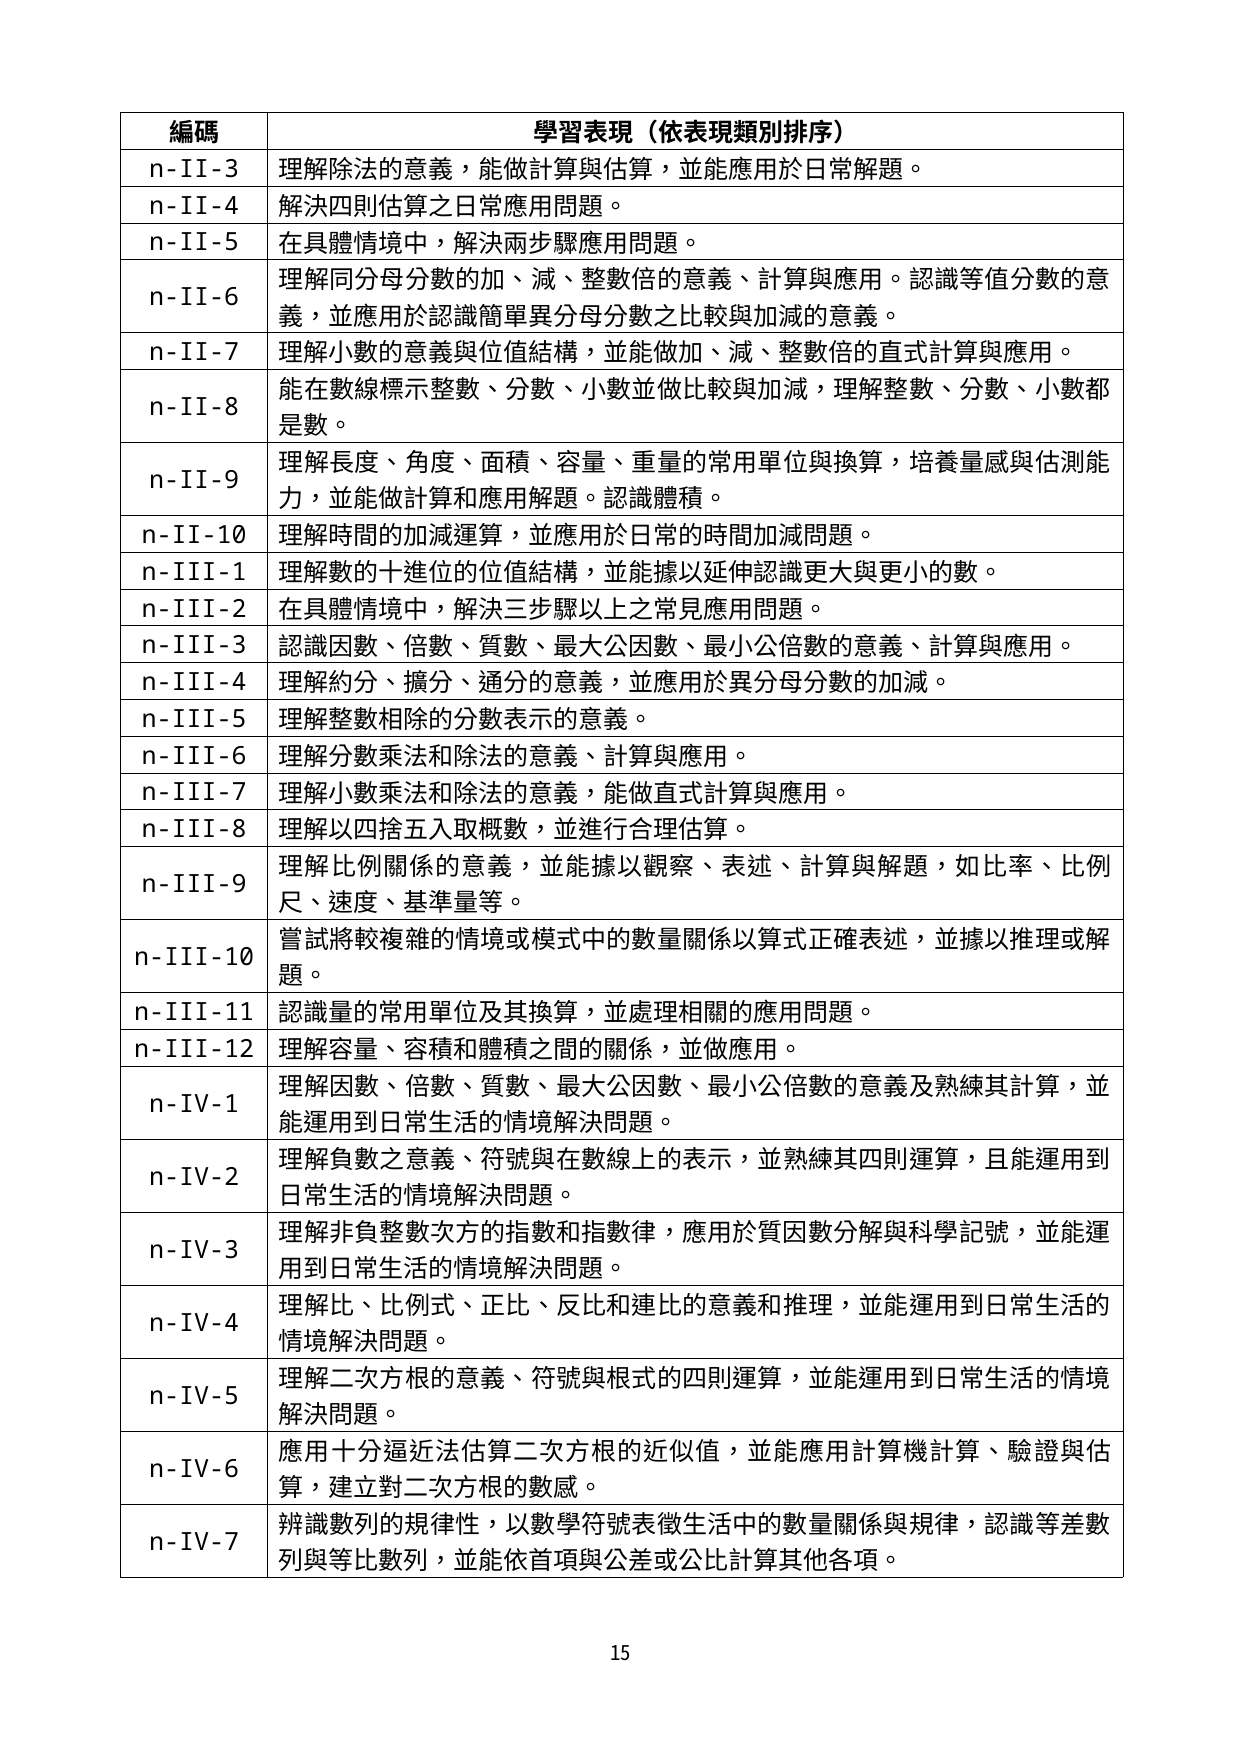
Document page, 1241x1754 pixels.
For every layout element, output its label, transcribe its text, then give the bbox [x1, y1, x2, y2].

table_cell 理解比、比例式、正比、反比和連比的意義和推理，並能運用到日常生活的情境解決問題。 [268, 1286, 1123, 1358]
table_cell n-II-10 [121, 516, 267, 552]
table_cell 理解以四捨五入取概數，並進行合理估算。 [268, 810, 1123, 846]
table_cell 理解比例關係的意義，並能據以觀察、表述、計算與解題，如比率、比例尺、速度、基準量等。 [268, 847, 1123, 919]
table_cell n-III-4 [121, 663, 267, 699]
table_cell 理解整數相除的分數表示的意義。 [268, 700, 1123, 736]
table_cell n-IV-5 [121, 1359, 267, 1431]
table_cell n-III-2 [121, 590, 267, 625]
table_cell n-II-4 [121, 187, 267, 222]
table_cell n-III-8 [121, 810, 267, 846]
table_cell 在具體情境中，解決三步驟以上之常見應用問題。 [268, 590, 1123, 625]
table_cell n-II-7 [121, 333, 267, 369]
table_cell 理解容量、容積和體積之間的關係，並做應用。 [268, 1030, 1123, 1066]
table_cell 理解因數、倍數、質數、最大公因數、最小公倍數的意義及熟練其計算，並能運用到日常生活的情境解決問題。 [268, 1067, 1123, 1139]
table_cell n-III-5 [121, 700, 267, 736]
table_cell 理解二次方根的意義、符號與根式的四則運算，並能運用到日常生活的情境解決問題。 [268, 1359, 1123, 1431]
table_cell 理解除法的意義，能做計算與估算，並能應用於日常解題。 [268, 150, 1123, 186]
table_cell 理解負數之意義、符號與在數線上的表示，並熟練其四則運算，且能運用到日常生活的情境解決問題。 [268, 1140, 1123, 1212]
table_cell 理解約分、擴分、通分的意義，並應用於異分母分數的加減。 [268, 663, 1123, 699]
table_cell n-IV-4 [121, 1286, 267, 1358]
table_cell n-III-7 [121, 774, 267, 809]
table_cell n-III-11 [121, 993, 267, 1029]
table_cell 應用十分逼近法估算二次方根的近似值，並能應用計算機計算、驗證與估算，建立對二次方根的數感。 [268, 1432, 1123, 1504]
table_cell n-III-3 [121, 626, 267, 662]
table_cell n-II-8 [121, 370, 267, 442]
table_header 編碼 [121, 113, 267, 149]
table_cell n-III-1 [121, 553, 267, 589]
table_cell n-III-10 [121, 920, 267, 992]
table_cell n-II-3 [121, 150, 267, 186]
table_cell 理解時間的加減運算，並應用於日常的時間加減問題。 [268, 516, 1123, 552]
table_cell 辨識數列的規律性，以數學符號表徵生活中的數量關係與規律，認識等差數列與等比數列，並能依首項與公差或公比計算其他各項。 [268, 1505, 1123, 1577]
table_cell 認識因數、倍數、質數、最大公因數、最小公倍數的意義、計算與應用。 [268, 626, 1123, 662]
table_cell 理解小數的意義與位值結構，並能做加、減、整數倍的直式計算與應用。 [268, 333, 1123, 369]
table_cell 理解數的十進位的位值結構，並能據以延伸認識更大與更小的數。 [268, 553, 1123, 589]
table_cell n-III-9 [121, 847, 267, 919]
table_cell 認識量的常用單位及其換算，並處理相關的應用問題。 [268, 993, 1123, 1029]
table_cell 在具體情境中，解決兩步驟應用問題。 [268, 224, 1123, 259]
table_cell n-IV-2 [121, 1140, 267, 1212]
table_cell n-II-6 [121, 260, 267, 332]
table_cell n-IV-7 [121, 1505, 267, 1577]
table_cell 理解長度、角度、面積、容量、重量的常用單位與換算，培養量感與估測能力，並能做計算和應用解題。認識體積。 [268, 443, 1123, 515]
table_cell 解決四則估算之日常應用問題。 [268, 187, 1123, 222]
table_cell 理解小數乘法和除法的意義，能做直式計算與應用。 [268, 774, 1123, 809]
table_cell n-II-5 [121, 224, 267, 259]
table_cell 理解同分母分數的加、減、整數倍的意義、計算與應用。認識等值分數的意義，並應用於認識簡單異分母分數之比較與加減的意義。 [268, 260, 1123, 332]
table_cell n-IV-3 [121, 1213, 267, 1285]
table_cell n-III-6 [121, 737, 267, 772]
table_cell 嘗試將較複雜的情境或模式中的數量關係以算式正確表述，並據以推理或解題。 [268, 920, 1123, 992]
table_cell 理解分數乘法和除法的意義、計算與應用。 [268, 737, 1123, 772]
table_cell n-IV-1 [121, 1067, 267, 1139]
table_cell n-II-9 [121, 443, 267, 515]
table_header 學習表現（依表現類別排序） [268, 113, 1123, 149]
table_cell 理解非負整數次方的指數和指數律，應用於質因數分解與科學記號，並能運用到日常生活的情境解決問題。 [268, 1213, 1123, 1285]
table_cell n-III-12 [121, 1030, 267, 1066]
table_cell n-IV-6 [121, 1432, 267, 1504]
table_cell 能在數線標示整數、分數、小數並做比較與加減，理解整數、分數、小數都是數。 [268, 370, 1123, 442]
